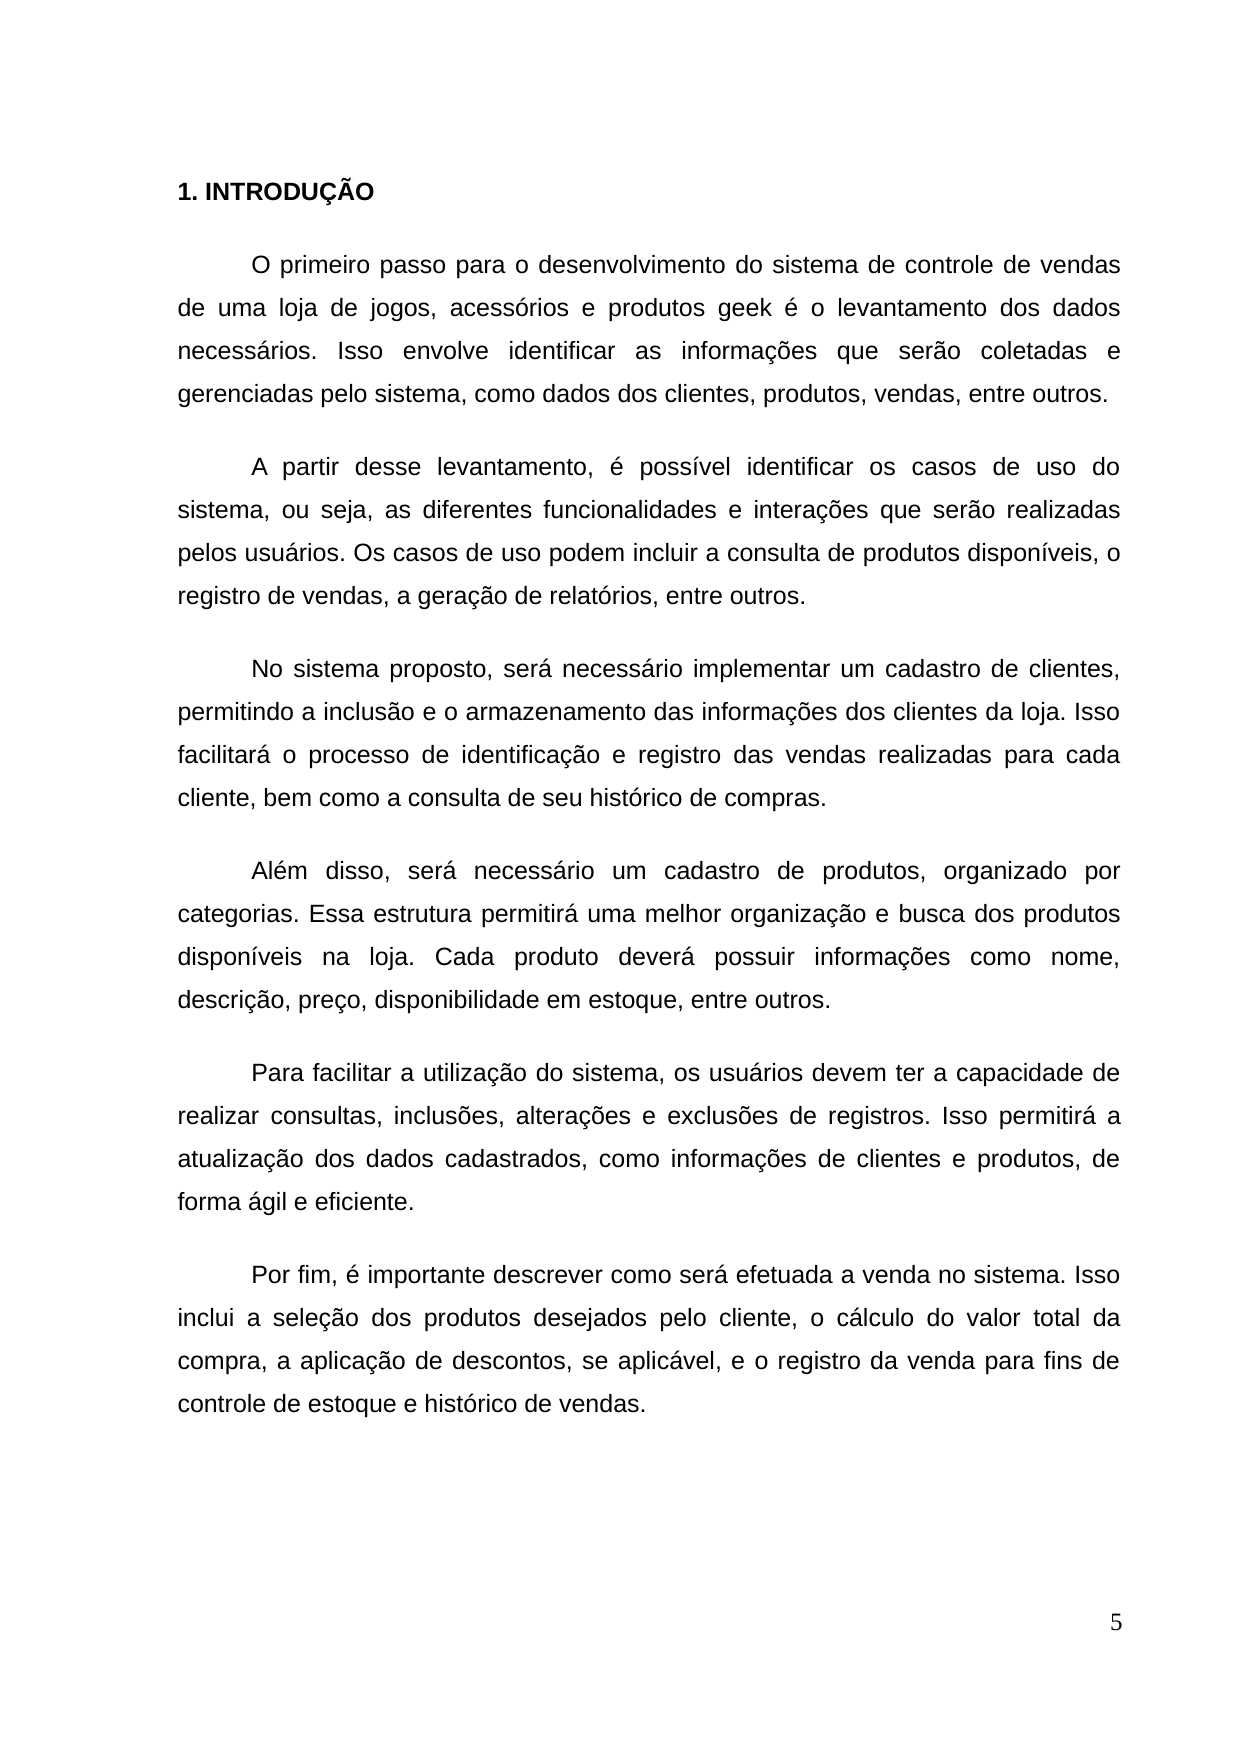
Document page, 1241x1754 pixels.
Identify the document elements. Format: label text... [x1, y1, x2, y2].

text Além disso, será necessário um cadastro de produtos, organizado por categorias. Essa estrutura permitirá uma melhor organização e busca dos produtos disponíveis na loja. Cada produto deverá possuir informações como nome, descrição, preço, disponibilidade em estoque, entre outros. [177, 856, 1122, 1014]
text No sistema proposto, será necessário implementar um cadastro de clientes, permitindo a inclusão e o armazenamento das informações dos clientes da loja. Isso facilitará o processo de identificação e registro das vendas realizadas para cada cliente, bem como a consulta de seu histórico de compras. [177, 654, 1122, 812]
text 1. INTRODUÇÃO [177, 177, 1122, 206]
text Para facilitar a utilização do sistema, os usuários devem ter a capacidade de realizar consultas, inclusões, alterações e exclusões de registros. Isso permitirá a atualização dos dados cadastrados, como informações de clientes e produtos, de forma ágil e eficiente. [177, 1058, 1122, 1216]
text Por fim, é importante descrever como será efetuada a venda no sistema. Isso inclui a seleção dos produtos desejados pelo cliente, o cálculo do valor total da compra, a aplicação de descontos, se aplicável, e o registro da venda para fins de controle de estoque e histórico de vendas. [177, 1260, 1122, 1418]
text A partir desse levantamento, é possível identificar os casos de uso do sistema, ou seja, as diferentes funcionalidades e interações que serão realizadas pelos usuários. Os casos de uso podem incluir a consulta de produtos disponíveis, o registro de vendas, a geração de relatórios, entre outros. [177, 452, 1122, 610]
text O primeiro passo para o desenvolvimento do sistema de controle de vendas de uma loja de jogos, acessórios e produtos geek é o levantamento dos dados necessários. Isso envolve identificar as informações que serão coletadas e gerenciadas pelo sistema, como dados dos clientes, produtos, vendas, entre outros. [177, 250, 1122, 408]
